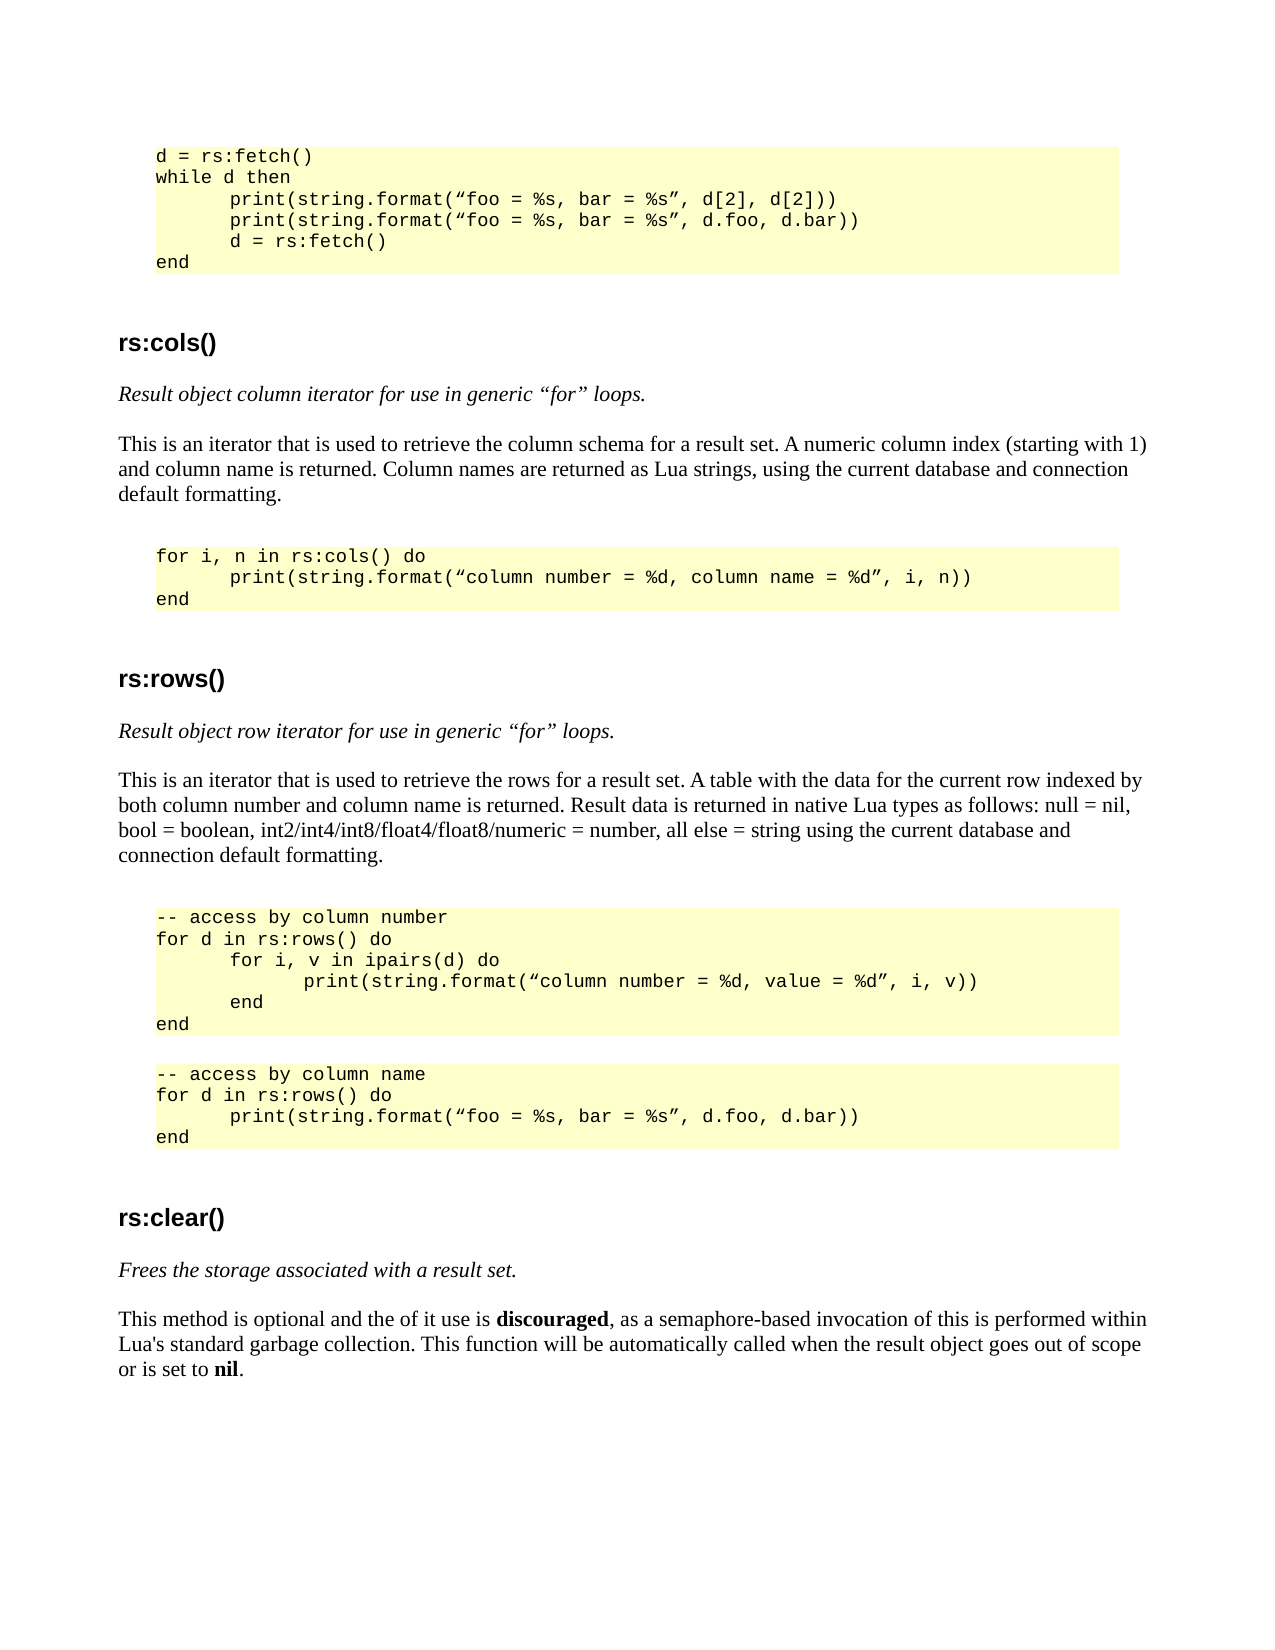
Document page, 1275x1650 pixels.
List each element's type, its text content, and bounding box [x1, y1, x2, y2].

text end [156, 589, 1119, 611]
text end [156, 1014, 1119, 1036]
text This is an iterator that is used to retrieve the column schema for a result set. A numeric column index (starting with 1) and column name is returned. Column names are returned as Lua strings, using the current database and connection default formatting. [118, 431, 1157, 506]
text Frees the storage associated with a result set. [118, 1257, 1157, 1282]
text end [156, 993, 1119, 1014]
text -- access by column number [156, 908, 1119, 929]
text while d then [156, 168, 1119, 189]
subtitle rs:cols() [118, 328, 1157, 357]
subtitle rs:rows() [118, 664, 1157, 693]
text for i, v in ipairs(d) do [156, 951, 1119, 972]
text for i, n in rs:cols() do [156, 547, 1119, 568]
text print(string.format(“column number = %d, column name = %d”, i, n)) [156, 568, 1119, 589]
text for d in rs:rows() do [156, 1086, 1119, 1107]
text for d in rs:rows() do [156, 929, 1119, 951]
text This is an iterator that is used to retrieve the rows for a result set. A table with the data for the current row indexed by both column number and column name is returned. Result data is returned in native Lua types as follows: null = nil, bool = boolean, int2/int4/int8/float4/float8/numeric = number, all else = string using the current database and connection default formatting. [118, 767, 1157, 868]
text d = rs:fetch() [156, 147, 1119, 168]
text print(string.format(“column number = %d, value = %d”, i, v)) [156, 972, 1119, 993]
text end [156, 253, 1119, 274]
text end [156, 1128, 1119, 1149]
text d = rs:fetch() [156, 232, 1119, 253]
text print(string.format(“foo = %s, bar = %s”, d.foo, d.bar)) [156, 211, 1119, 232]
text This method is optional and the of it use is discouraged, as a semaphore-based invocation of this is performed within Lua's standard garbage collection. This function will be automatically called when the result object goes out of scope or is set to nil. [118, 1306, 1157, 1381]
text Result object row iterator for use in generic “for” loops. [118, 718, 1157, 743]
text -- access by column name [156, 1064, 1119, 1086]
text print(string.format(“foo = %s, bar = %s”, d.foo, d.bar)) [156, 1107, 1119, 1128]
text Result object column iterator for use in generic “for” loops. [118, 381, 1157, 407]
subtitle rs:clear() [118, 1203, 1157, 1232]
text print(string.format(“foo = %s, bar = %s”, d[2], d[2])) [156, 189, 1119, 211]
